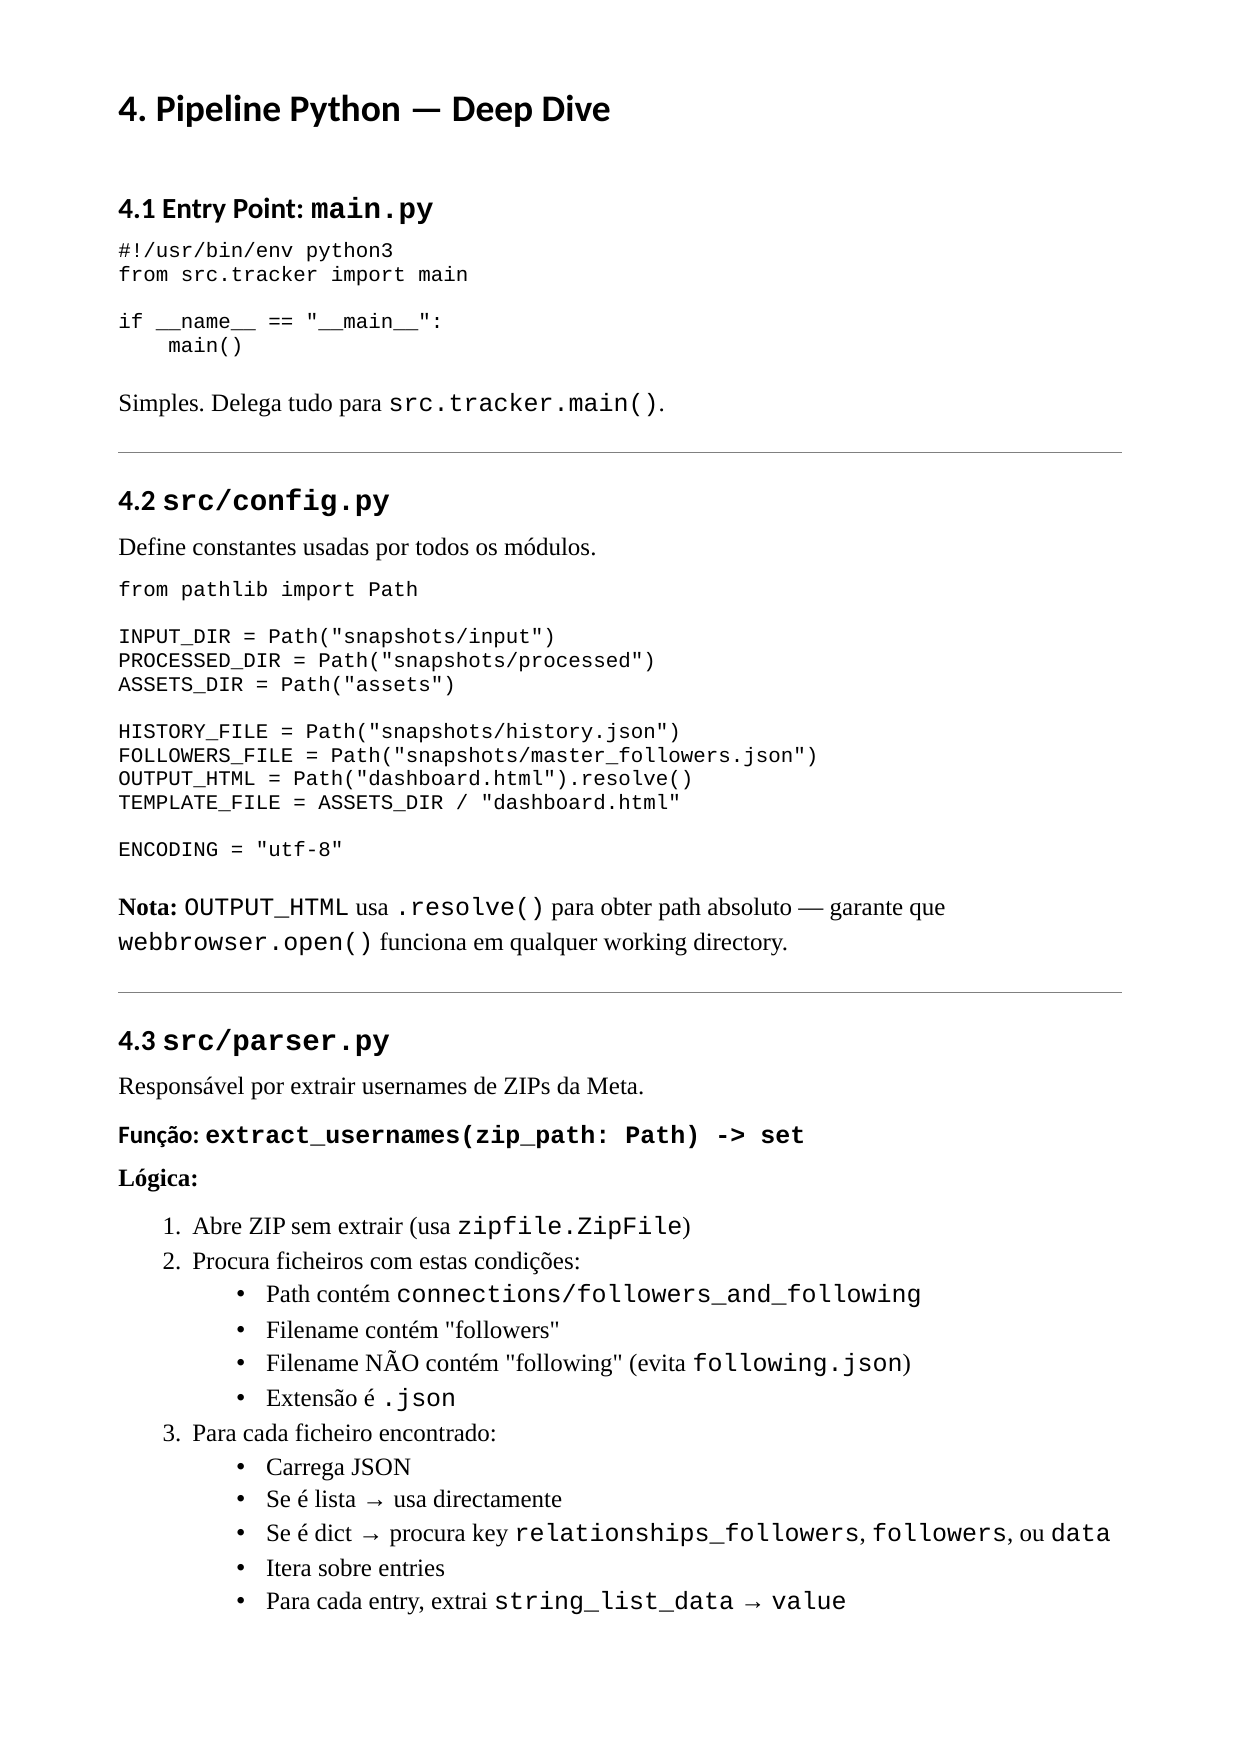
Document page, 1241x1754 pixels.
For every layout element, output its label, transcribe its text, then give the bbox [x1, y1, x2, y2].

text Nota: OUTPUT_HTML usa .resolve() para obter path absoluto — garante que webbrowser.open() funciona em qualquer working directory. [118, 892, 1122, 958]
text Lógica: [118, 1163, 1122, 1192]
text ASSETS_DIR = Path("assets") [118, 674, 1122, 697]
list Se é lista → usa directamente [236, 1484, 1122, 1513]
subtitle 4. Pipeline Python — Deep Dive [118, 84, 1122, 130]
text OUTPUT_HTML = Path("dashboard.html").resolve() [118, 768, 1122, 792]
list Path contém connections/followers_and_following [236, 1279, 1122, 1310]
list Filename contém "followers" [236, 1315, 1122, 1343]
text TEMPLATE_FILE = ASSETS_DIR / "dashboard.html" [118, 792, 1122, 816]
list Se é dict → procura key relationships_followers, followers, ou data [236, 1518, 1122, 1548]
text main() [118, 334, 1122, 358]
subtitle 4.1 Entry Point: main.py [118, 190, 1122, 227]
text INPUT_DIR = Path("snapshots/input") [118, 626, 1122, 650]
subtitle 4.2 src/config.py [118, 482, 1122, 519]
text #!/usr/bin/env python3 [118, 240, 1122, 264]
list Abre ZIP sem extrair (usa zipfile.ZipFile) [162, 1211, 1122, 1242]
list Extensão é .json [236, 1383, 1122, 1414]
text from pathlib import Path [118, 579, 1122, 603]
text Simples. Delega tudo para src.tracker.main(). [118, 388, 1122, 418]
list Itera sobre entries [236, 1553, 1122, 1582]
text ENCODING = "utf-8" [118, 839, 1122, 863]
list Filename NÃO contém "following" (evita following.json) [236, 1348, 1122, 1378]
list Carrega JSON [236, 1452, 1122, 1480]
text from src.tracker import main [118, 264, 1122, 287]
list Para cada ficheiro encontrado: [162, 1418, 1122, 1447]
text HISTORY_FILE = Path("snapshots/history.json") [118, 721, 1122, 745]
text Define constantes usadas por todos os módulos. [118, 532, 1122, 560]
text if __name__ == "__main__": [118, 311, 1122, 334]
subtitle Função: extract_usernames(zip_path: Path) -> set [118, 1119, 1122, 1151]
subtitle 4.3 src/parser.py [118, 1022, 1122, 1059]
list Para cada entry, extrai string_list_data → value [236, 1586, 1122, 1617]
text Responsável por extrair usernames de ZIPs da Meta. [118, 1071, 1122, 1100]
text PROCESSED_DIR = Path("snapshots/processed") [118, 650, 1122, 674]
list Procura ficheiros com estas condições: [162, 1246, 1122, 1275]
text FOLLOWERS_FILE = Path("snapshots/master_followers.json") [118, 745, 1122, 768]
